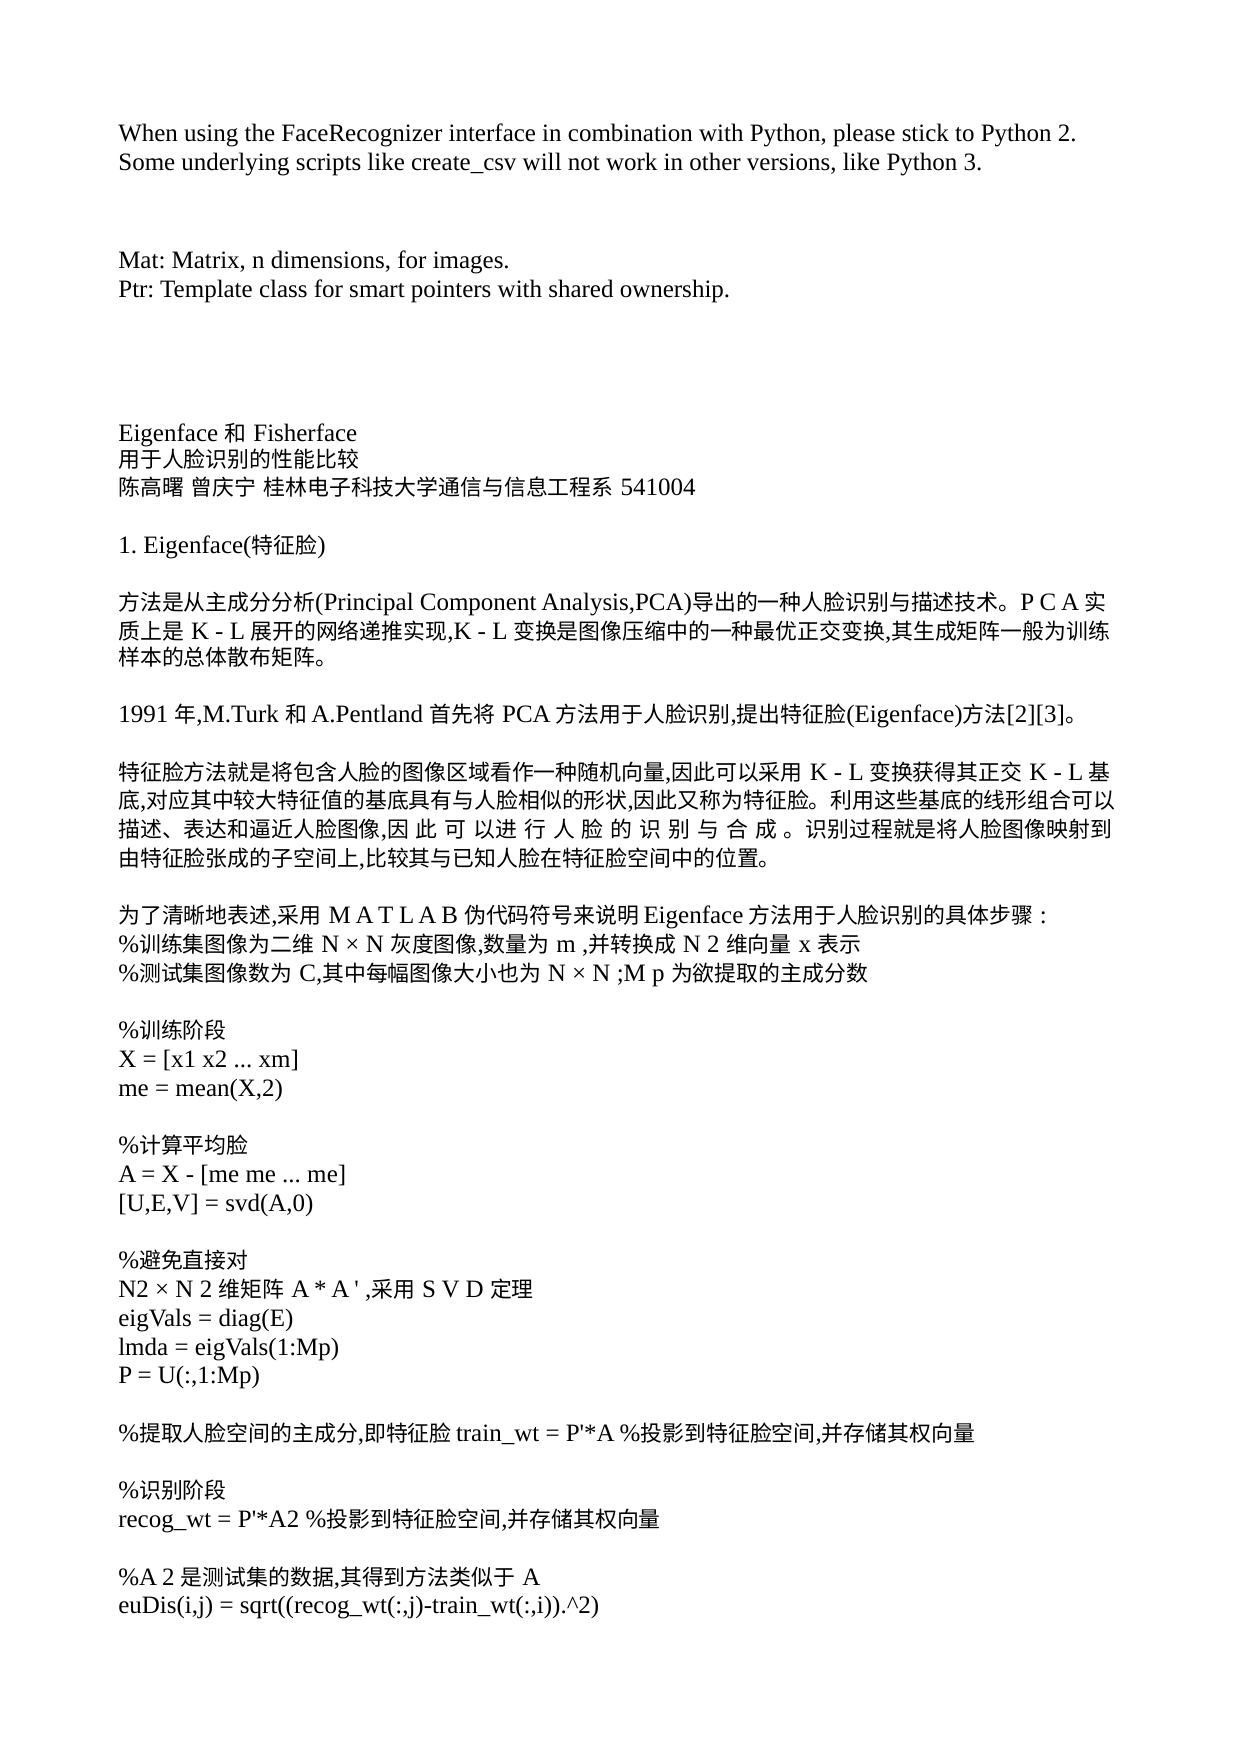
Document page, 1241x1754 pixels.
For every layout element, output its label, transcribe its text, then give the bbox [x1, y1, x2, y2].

text When using the FaceRecognizer interface in combination with Python, please stick to Python 2. Some underlying scripts like create_csv will not work in other versions, like Python 3. [118, 118, 1122, 176]
text %提取人脸空间的主成分,即特征脸train_wt = P'*A %投影到特征脸空间,并存储其权向量 [118, 1418, 1122, 1447]
text 陈高曙 曾庆宁 桂林电子科技大学通信与信息工程系 541004 [118, 472, 1122, 501]
text lmda = eigVals(1:Mp) [118, 1332, 1122, 1360]
text %避免直接对 [118, 1245, 1122, 1274]
text %识别阶段 [118, 1475, 1122, 1504]
text %计算平均脸 [118, 1130, 1122, 1159]
text %测试集图像数为 C,其中每幅图像大小也为 N × N ;M p 为欲提取的主成分数 [118, 958, 1122, 987]
text 方法是从主成分分析(Principal Component Analysis,PCA)导出的一种人脸识别与描述技术。P C A 实质上是 K - L 展开的网络递推实现,K - L 变换是图像压缩中的一种最优正交变换,其生成矩阵一般为训练样本的总体散布矩阵。 [118, 587, 1122, 670]
text %训练集图像为二维 N × N 灰度图像,数量为 m ,并转换成 N 2 维向量 x 表示 [118, 929, 1122, 958]
text P = U(:,1:Mp) [118, 1360, 1122, 1389]
text [U,E,V] = svd(A,0) [118, 1188, 1122, 1217]
text Mat: Matrix, n dimensions, for images. [118, 246, 1122, 274]
text %训练阶段 [118, 1015, 1122, 1044]
text 特征脸方法就是将包含人脸的图像区域看作一种随机向量,因此可以采用 K - L 变换获得其正交 K - L 基底,对应其中较大特征值的基底具有与人脸相似的形状,因此又称为特征脸。利用这些基底的线形组合可以描述、表达和逼近人脸图像,因 此 可 以进 行 人 脸 的 识 别 与 合 成 。识别过程就是将人脸图像映射到由特征脸张成的子空间上,比较其与已知人脸在特征脸空间中的位置。 [118, 757, 1122, 872]
text X = [x1 x2 ... xm] [118, 1044, 1122, 1073]
text me = mean(X,2) [118, 1073, 1122, 1102]
text Eigenface 和 Fisherface [118, 418, 1122, 447]
text eigVals = diag(E) [118, 1303, 1122, 1332]
text A = X - [me me ... me] [118, 1159, 1122, 1188]
text 1991 年,M.Turk 和A.Pentland 首先将 PCA 方法用于人脸识别,提出特征脸(Eigenface)方法[2][3]。 [118, 699, 1122, 728]
text Ptr: Template class for smart pointers with shared ownership. [118, 274, 1122, 303]
text 为了清晰地表述,采用 M A T L A B 伪代码符号来说明Eigenface方法用于人脸识别的具体步骤 : [118, 900, 1122, 929]
text recog_wt = P'*A2 %投影到特征脸空间,并存储其权向量 [118, 1504, 1122, 1533]
text %A 2 是测试集的数据,其得到方法类似于 A [118, 1562, 1122, 1590]
text euDis(i,j) = sqrt((recog_wt(:,j)-train_wt(:,i)).^2) [118, 1590, 1122, 1619]
text N2 × N 2 维矩阵 A * A ' ,采用 S V D 定理 [118, 1274, 1122, 1303]
text 用于人脸识别的性能比较 [118, 447, 1122, 472]
text 1. Eigenface(特征脸) [118, 530, 1122, 559]
